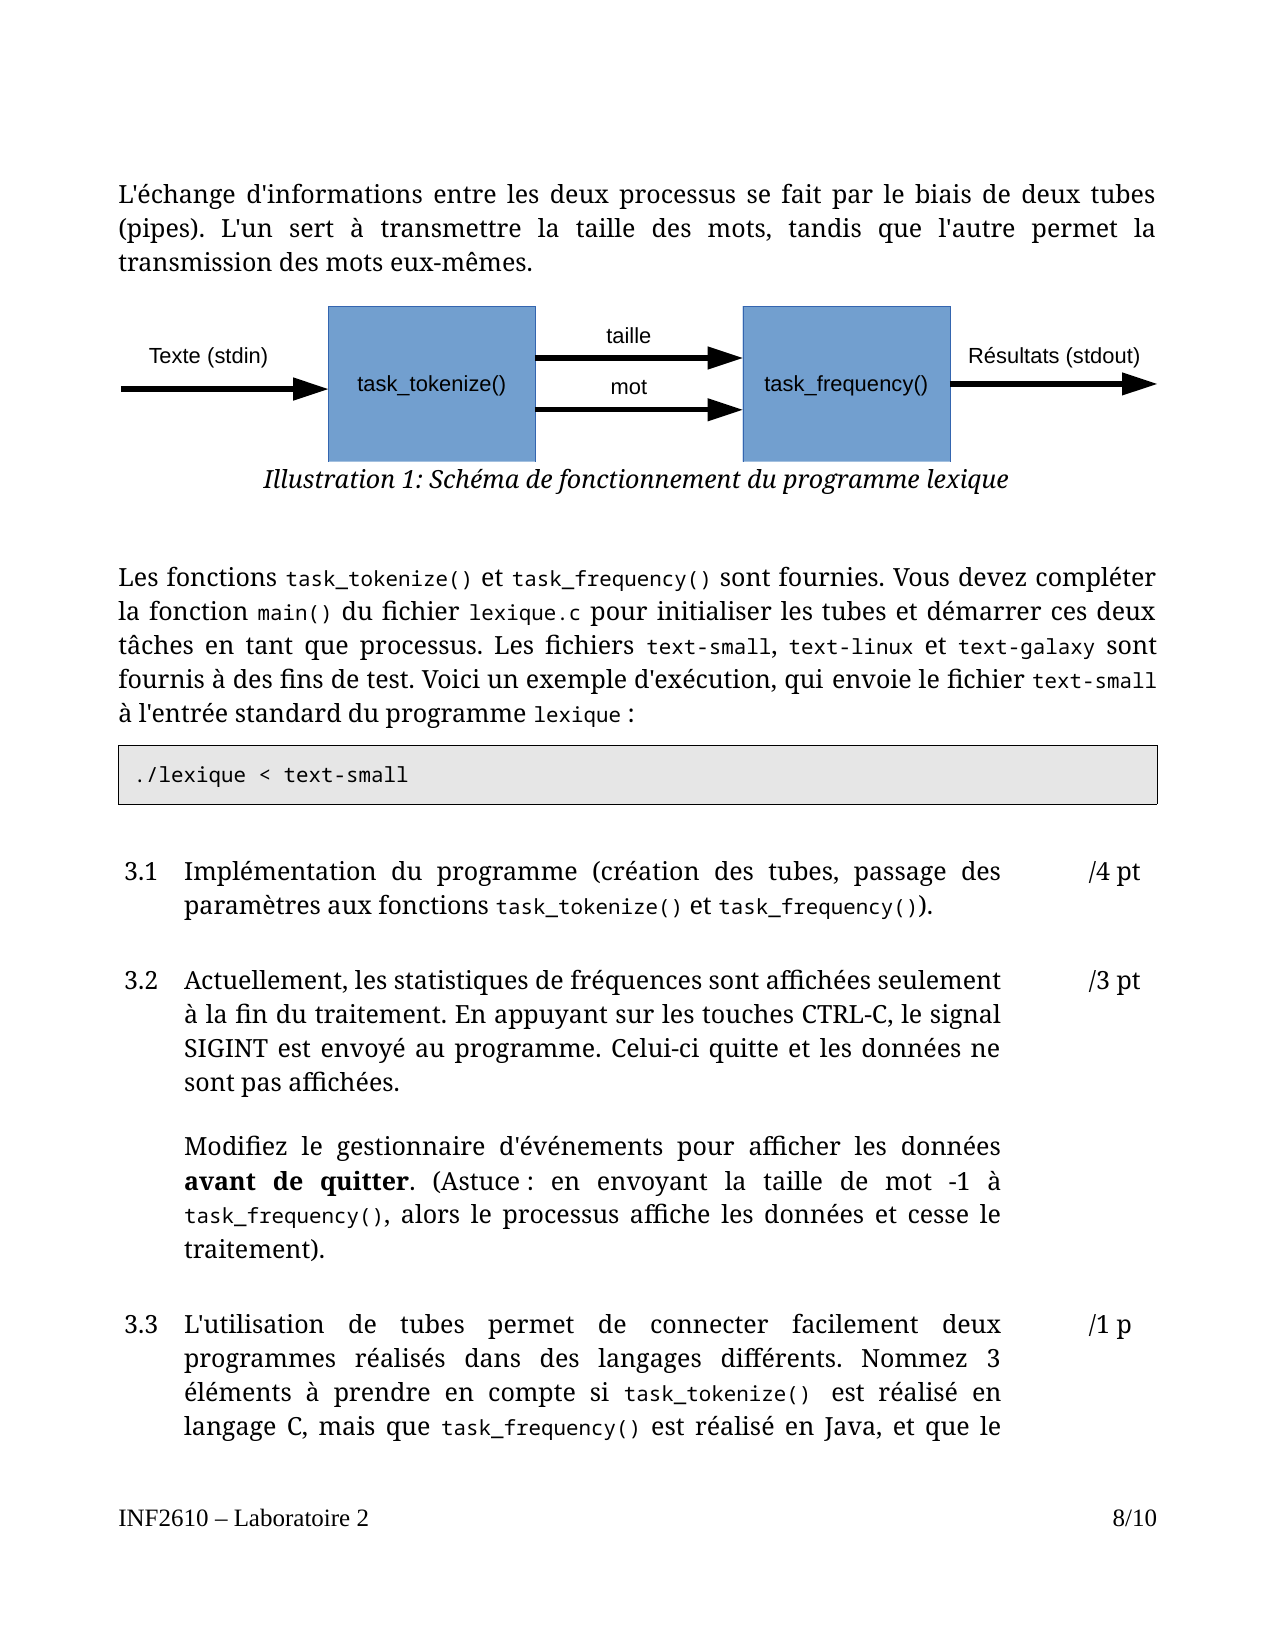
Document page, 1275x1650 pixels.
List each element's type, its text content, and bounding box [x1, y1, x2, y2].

table_cell /1 p [1076, 1286, 1157, 1449]
text Illustration 1: Schéma de fonctionnement du programme lexique [118, 306, 1157, 496]
table_cell [1007, 942, 1076, 1286]
table_header /4 pt [1076, 833, 1157, 942]
table_cell [1007, 1286, 1076, 1449]
text ./lexique < text-small [119, 746, 1157, 804]
table_cell L'utilisation de tubes permet de connecter facilement deux programmes réalisés dans des langages différents. Nommez 3 éléments à prendre en compte si task_tokenize() est réalisé en langage C, mais que task_frequency() est réalisé en Java, et que le [118, 1286, 1007, 1449]
table_header [1007, 833, 1076, 942]
text Les fonctions task_tokenize() et task_frequency() sont fournies. Vous devez compléter la fonction main() du fichier lexique.c pour initialiser les tubes et démarrer ces deux tâches en tant que processus. Les fichiers text-small, text-linux et text-galaxy sont fournis à des fins de test. Voici un exemple d'exécution, qui envoie le fichier text-small à l'entrée standard du programme lexique : [118, 560, 1157, 730]
table_cell Actuellement, les statistiques de fréquences sont affichées seulement à la fin du traitement. En appuyant sur les touches CTRL-C, le signal SIGINT est envoyé au programme. Celui-ci quitte et les données ne sont pas affichées. Modifiez le gestionnaire d'événements pour afficher les données avant de quitter. (Astuce : en envoyant la taille de mot -1 à task_frequency(), alors le processus affiche les données et cesse le traitement). [118, 942, 1007, 1286]
table_header Implémentation du programme (création des tubes, passage des paramètres aux fonctions task_tokenize() et task_frequency()). [118, 833, 1007, 942]
table_cell /3 pt [1076, 942, 1157, 1286]
text L'échange d'informations entre les deux processus se fait par le biais de deux tubes (pipes). L'un sert à transmettre la taille des mots, tandis que l'autre permet la transmission des mots eux-mêmes. [118, 176, 1157, 278]
